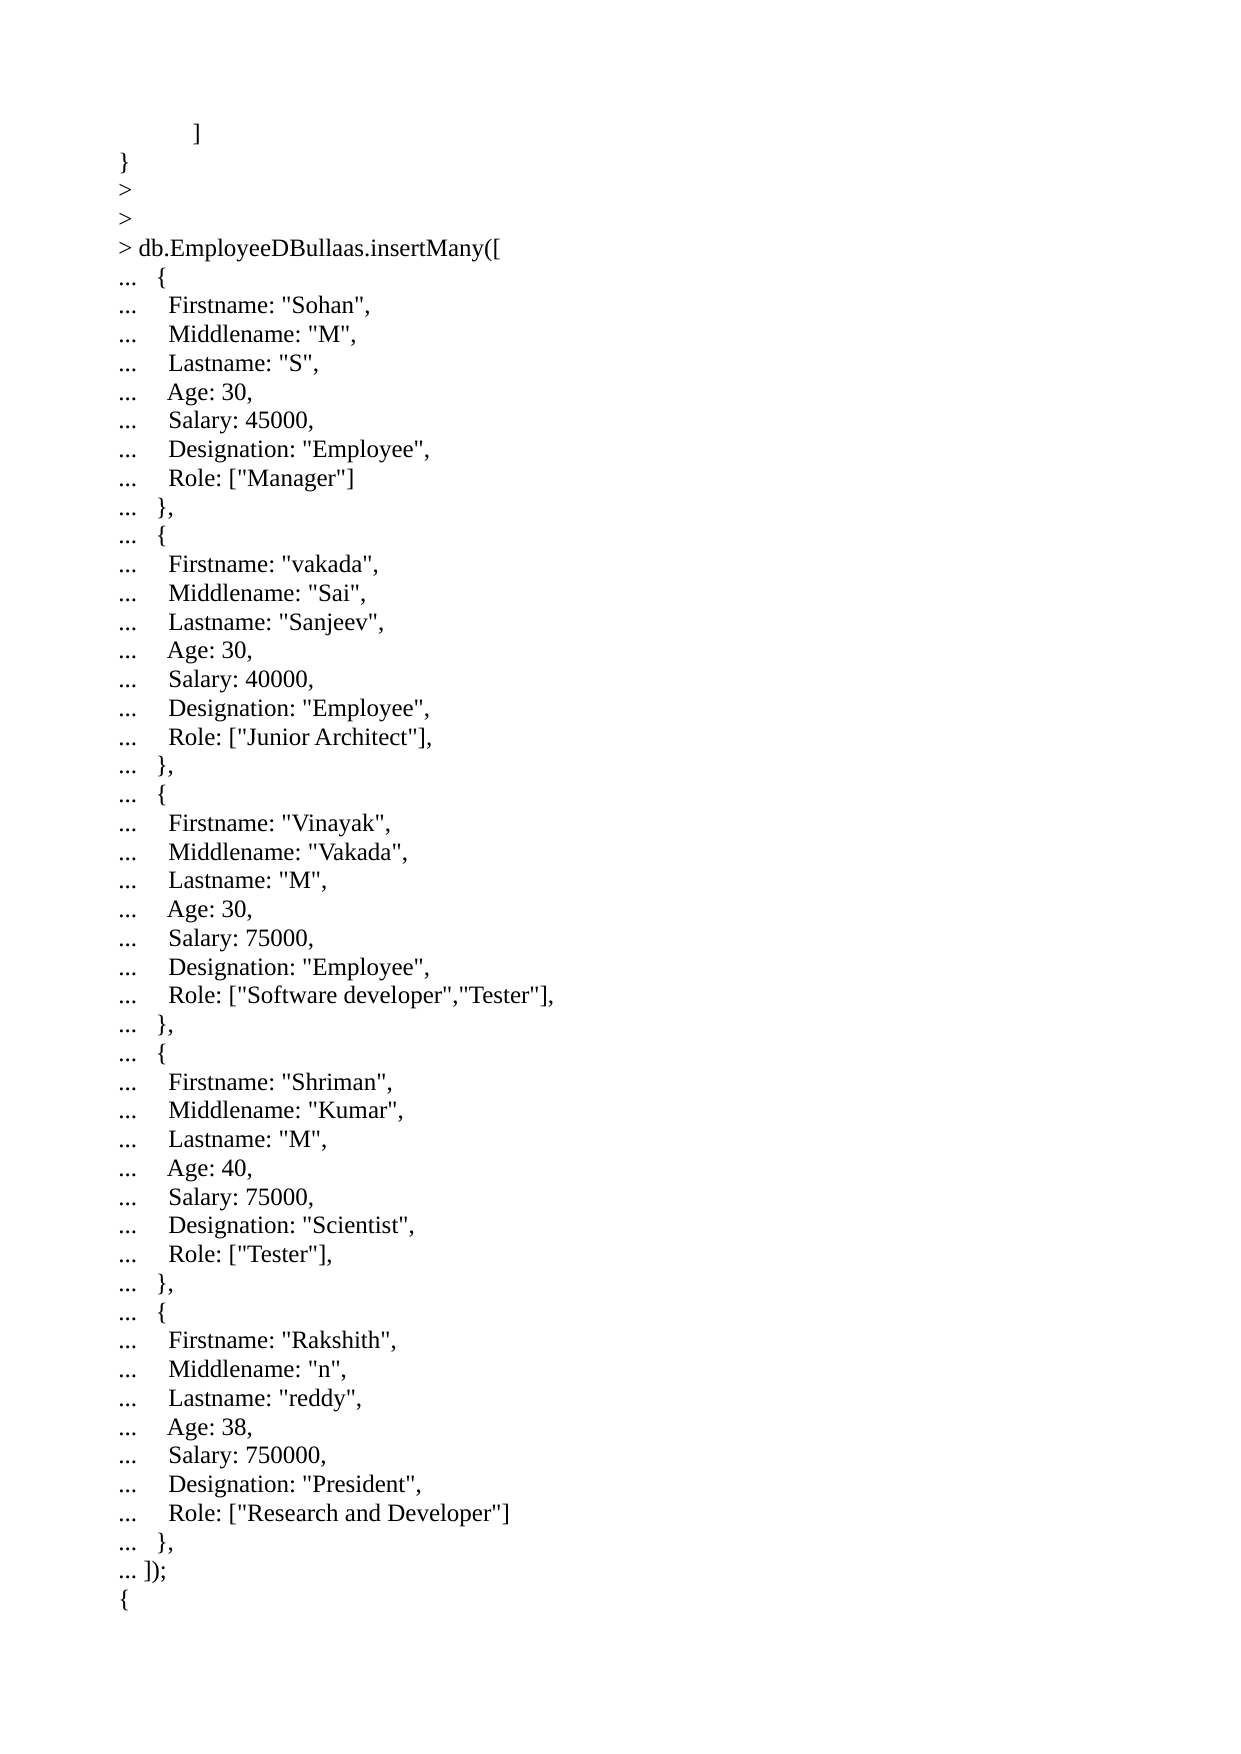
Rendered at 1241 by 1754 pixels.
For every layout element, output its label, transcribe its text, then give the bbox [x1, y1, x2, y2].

text ... Salary: 45000, [118, 406, 1122, 434]
text ... Salary: 40000, [118, 664, 1122, 693]
text ... Middlename: "Vakada", [118, 837, 1122, 866]
text ... Firstname: "Sohan", [118, 291, 1122, 319]
text ... Lastname: "reddy", [118, 1383, 1122, 1412]
text ... Designation: "Employee", [118, 952, 1122, 981]
text ... Role: ["Manager"] [118, 463, 1122, 492]
text ... Lastname: "M", [118, 866, 1122, 894]
text ... Role: ["Tester"], [118, 1239, 1122, 1268]
text ... }, [118, 492, 1122, 521]
text ... Salary: 750000, [118, 1441, 1122, 1469]
text ... Salary: 75000, [118, 1182, 1122, 1211]
text ... { [118, 262, 1122, 291]
text ... Role: ["Software developer","Tester"], [118, 981, 1122, 1009]
text ... }, [118, 1268, 1122, 1297]
text ... Firstname: "Vinayak", [118, 808, 1122, 837]
text ... Age: 40, [118, 1153, 1122, 1182]
text ... Lastname: "Sanjeev", [118, 607, 1122, 636]
text ... Firstname: "Shriman", [118, 1067, 1122, 1096]
text ... { [118, 779, 1122, 808]
text ... Designation: "Employee", [118, 434, 1122, 463]
text ... Age: 30, [118, 894, 1122, 923]
text } [118, 147, 1122, 176]
text ... Lastname: "M", [118, 1124, 1122, 1153]
text ... Middlename: "Kumar", [118, 1096, 1122, 1124]
text ] [118, 118, 1122, 147]
text ... Middlename: "n", [118, 1354, 1122, 1383]
text > db.EmployeeDBullaas.insertMany([ [118, 233, 1122, 262]
text ... { [118, 1297, 1122, 1326]
text ... { [118, 521, 1122, 549]
text ... Designation: "Employee", [118, 693, 1122, 722]
text ... Designation: "President", [118, 1469, 1122, 1498]
text ... { [118, 1038, 1122, 1067]
text ... }, [118, 1009, 1122, 1038]
text > [118, 204, 1122, 233]
text > [118, 176, 1122, 204]
text ... Salary: 75000, [118, 923, 1122, 952]
text ... ]); [118, 1556, 1122, 1584]
text ... }, [118, 1527, 1122, 1556]
text ... Age: 30, [118, 636, 1122, 664]
text { [118, 1584, 1122, 1613]
text ... Firstname: "Rakshith", [118, 1326, 1122, 1354]
text ... Middlename: "Sai", [118, 578, 1122, 607]
text ... Middlename: "M", [118, 319, 1122, 348]
text ... Firstname: "vakada", [118, 549, 1122, 578]
text ... }, [118, 751, 1122, 779]
text ... Lastname: "S", [118, 348, 1122, 377]
text ... Age: 38, [118, 1412, 1122, 1441]
text ... Age: 30, [118, 377, 1122, 406]
text ... Role: ["Research and Developer"] [118, 1498, 1122, 1527]
text ... Role: ["Junior Architect"], [118, 722, 1122, 751]
text ... Designation: "Scientist", [118, 1211, 1122, 1239]
